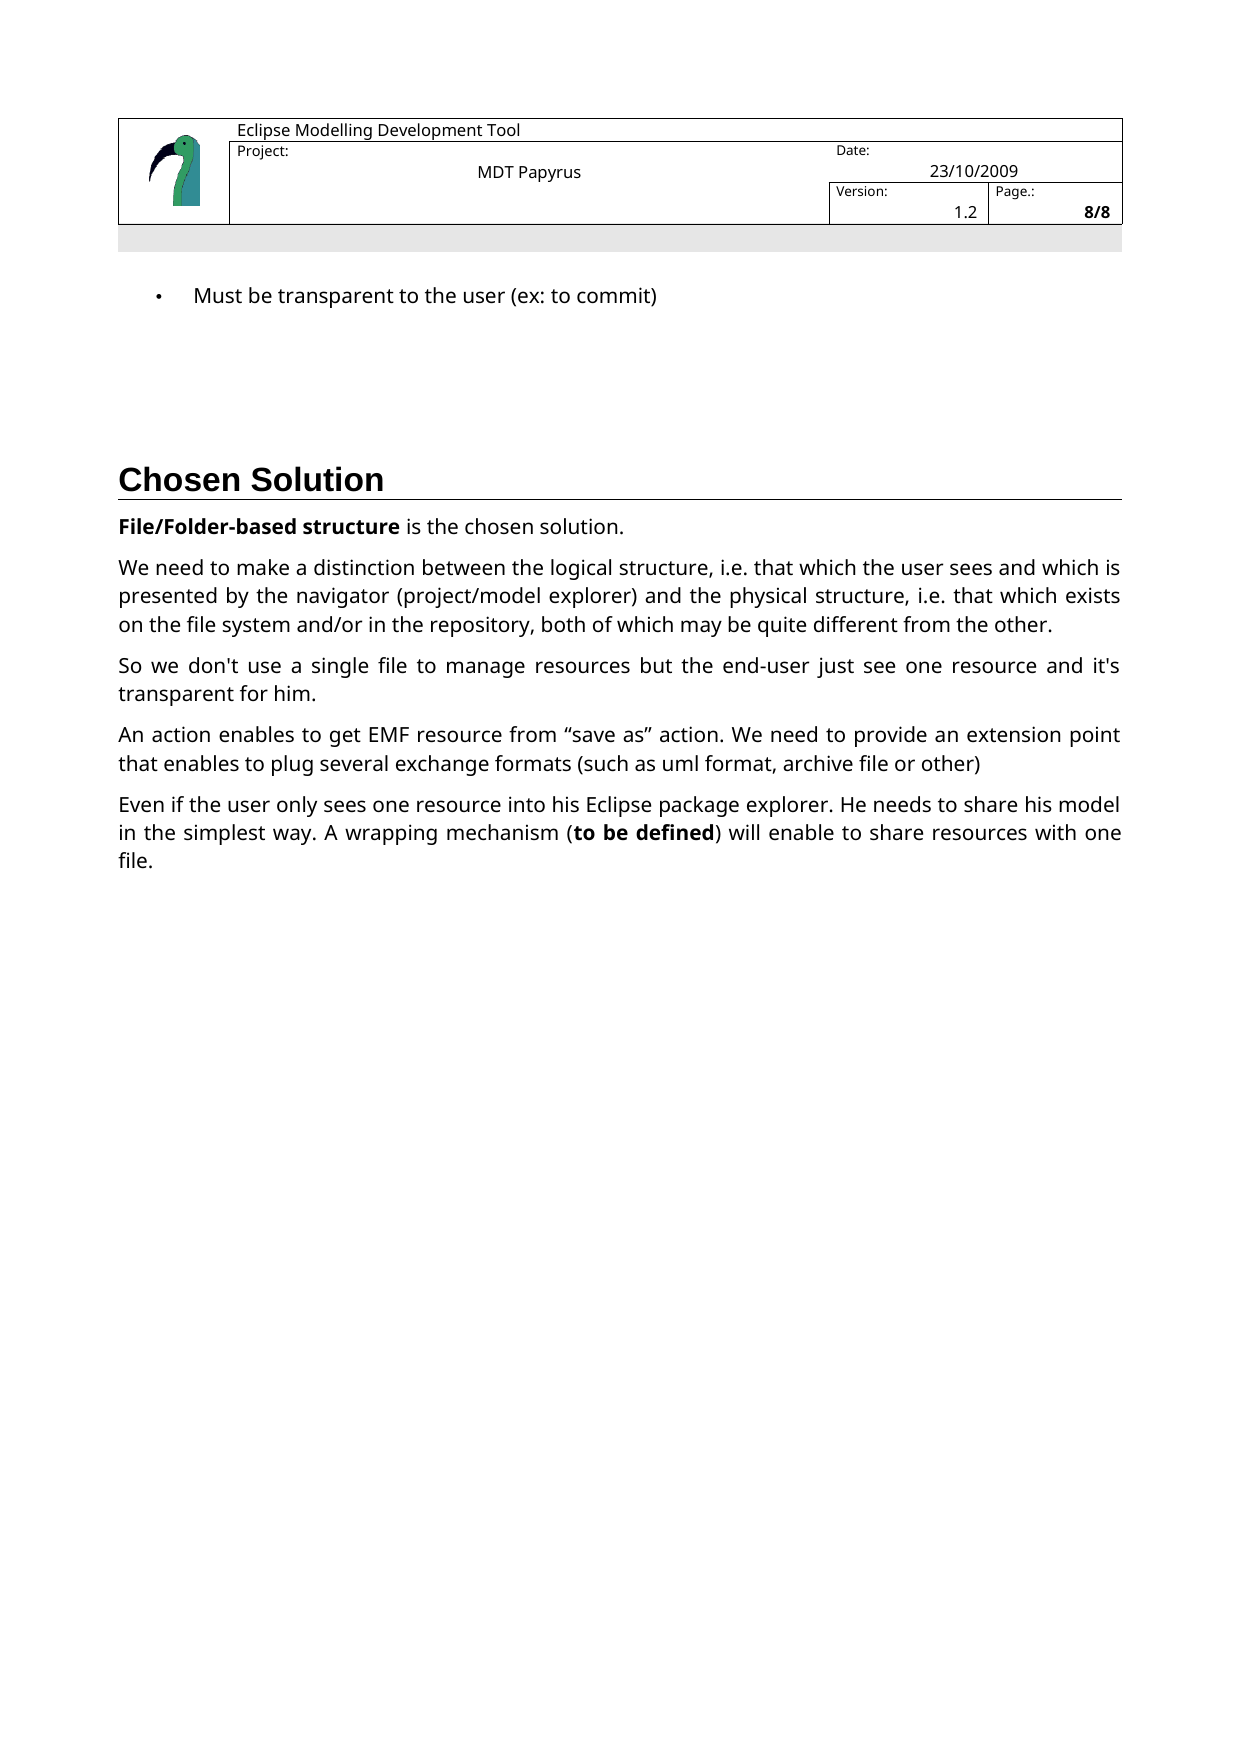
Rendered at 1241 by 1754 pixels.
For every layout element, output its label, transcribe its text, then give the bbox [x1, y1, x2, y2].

subtitle Chosen Solution [118, 461, 1122, 499]
text So we don't use a single file to manage resources but the end-user just see one resource and it's transparent for him. [118, 651, 1122, 708]
text File/Folder-based structure is the chosen solution. [118, 512, 1122, 541]
picture [147, 133, 201, 209]
list Must be transparent to the user (ex: to commit) [156, 281, 1122, 310]
text We need to make a distinction between the logical structure, i.e. that which the user sees and which is presented by the navigator (project/model explorer) and the physical structure, i.e. that which exists on the file system and/or in the repository, both of which may be quite different from the other. [118, 553, 1122, 638]
text Even if the user only sees one resource into his Eclipse package explorer. He needs to share his model in the simplest way. A wrapping mechanism (to be defined) will enable to share resources with one file. [118, 790, 1122, 875]
text An action enables to get EMF resource from “save as” action. We need to provide an extension point that enables to plug several exchange formats (such as uml format, archive file or other) [118, 720, 1122, 777]
